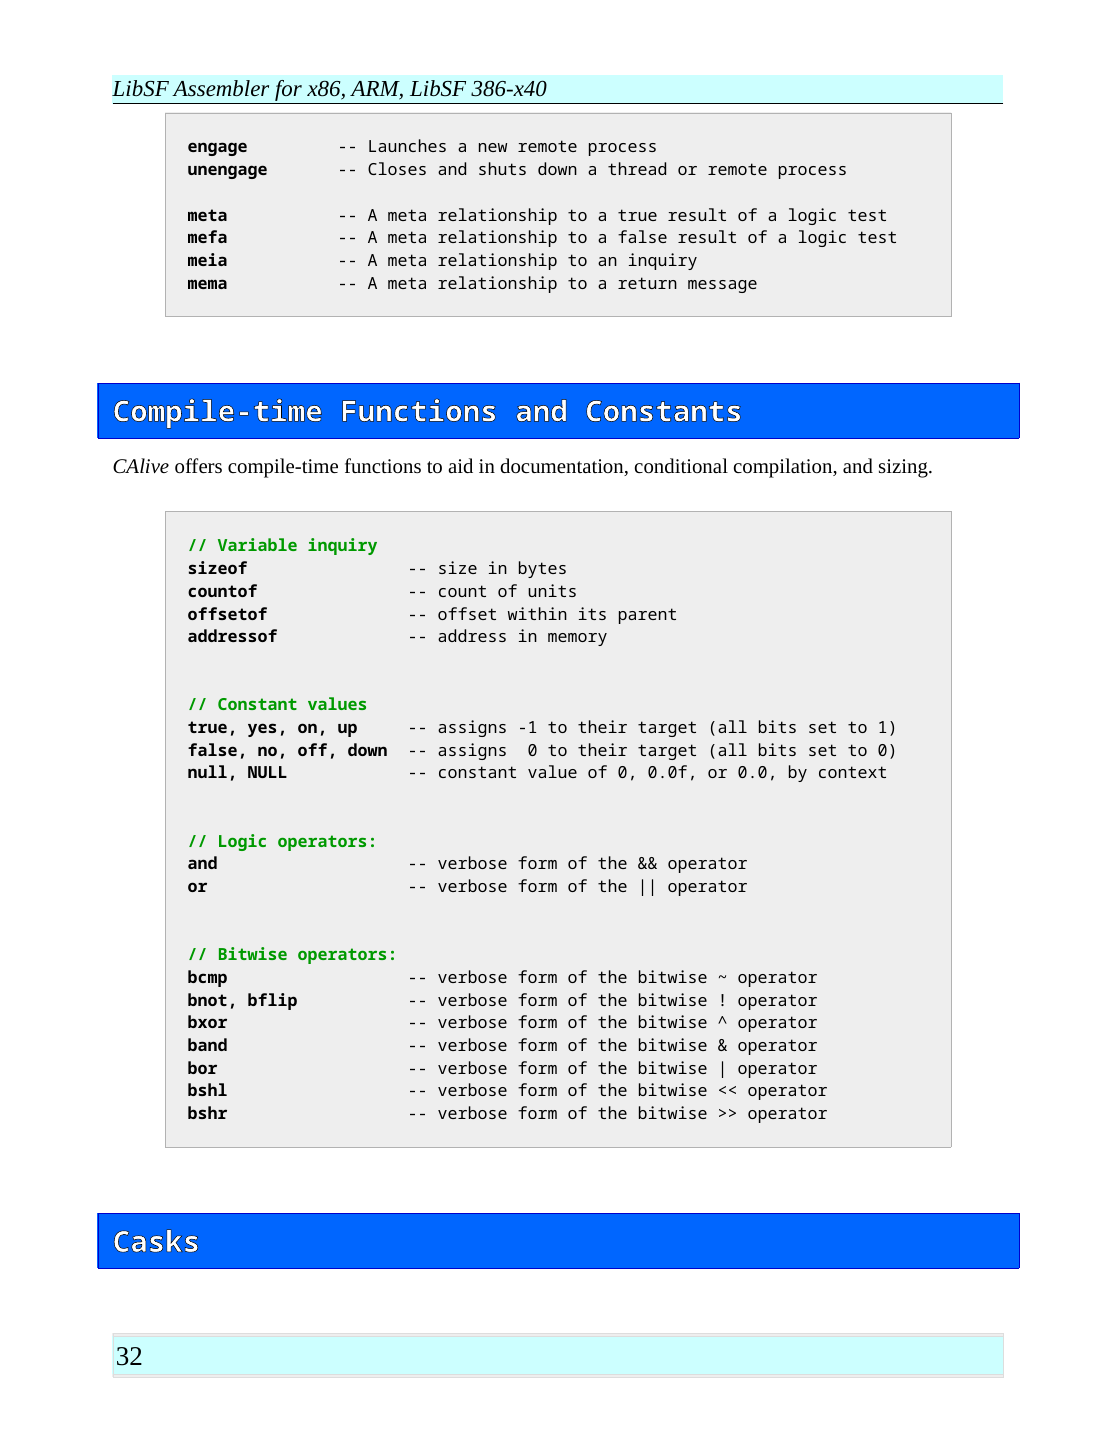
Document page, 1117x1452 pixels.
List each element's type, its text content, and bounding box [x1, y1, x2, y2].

text engage -- Launches a new remote process unengage -- Closes and shuts down a thread or remote process meta -- A meta relationship to a true result of a logic test mefa -- A meta relationship to a false result of a logic test meia -- A meta relationship to an inquiry mema -- A meta relationship to a return message [166, 114, 951, 316]
text // Variable inquiry sizeof -- size in bytes countof -- count of units offsetof -- offset within its parent addressof -- address in memory // Constant values true, yes, on, up -- assigns -1 to their target (all bits set to 1) false, no, off, down -- assigns 0 to their target (all bits set to 0) null, NULL -- constant value of 0, 0.0f, or 0.0, by context // Logic operators: and -- verbose form of the && operator or -- verbose form of the || operator // Bitwise operators: bcmp -- verbose form of the bitwise ~ operator bnot, bflip -- verbose form of the bitwise ! operator bxor -- verbose form of the bitwise ^ operator band -- verbose form of the bitwise & operator bor -- verbose form of the bitwise | operator bshl -- verbose form of the bitwise << operator bshr -- verbose form of the bitwise >> operator [166, 512, 951, 1147]
subtitle Compile-time Functions and Constants [99, 384, 1019, 438]
text CAlive offers compile-time functions to aid in documentation, conditional compilation, and sizing. [112, 454, 1003, 478]
subtitle Casks [99, 1214, 1019, 1268]
